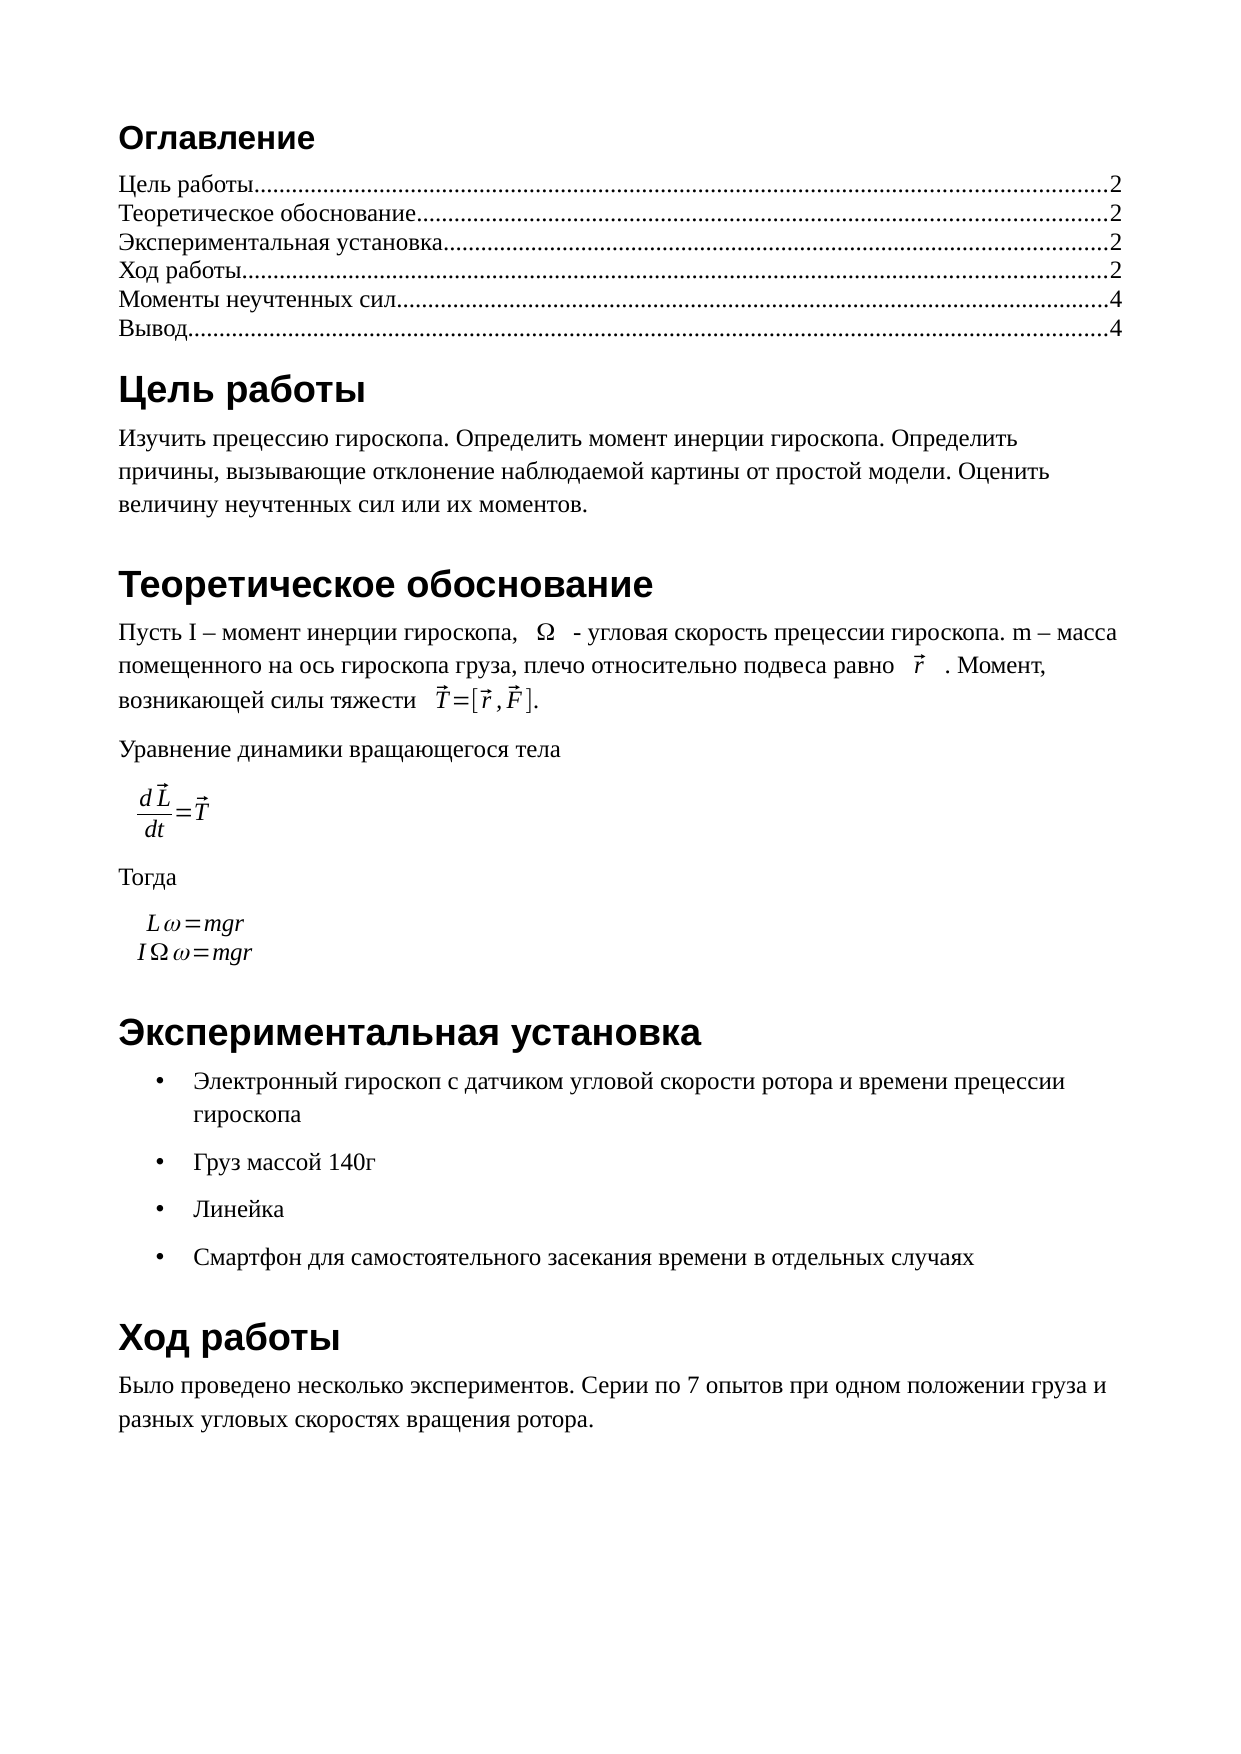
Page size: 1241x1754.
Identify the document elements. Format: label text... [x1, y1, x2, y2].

subtitle Экспериментальная установка [118, 1010, 1122, 1053]
text Уравнение динамики вращающегося тела [118, 734, 1122, 762]
list Смартфон для самостоятельного засекания времени в отдельных случаях [156, 1242, 1122, 1271]
list Электронный гироскоп с датчиком угловой скорости ротора и времени прецессии гироскопа [156, 1066, 1122, 1128]
subtitle Цель работы [118, 367, 1122, 410]
text Тогда [118, 862, 1122, 891]
subtitle Теоретическое обоснование [118, 561, 1122, 605]
text Ход работы 2 [118, 255, 1122, 284]
text Экспериментальная установка 2 [118, 227, 1122, 255]
subtitle Ход работы [118, 1314, 1122, 1358]
text Теоретическое обоснование 2 [118, 198, 1122, 227]
text Цель работы 2 [118, 169, 1122, 198]
subtitle Оглавление [118, 118, 1122, 157]
list Груз массой 140г [156, 1147, 1122, 1175]
text Вывод 4 [118, 313, 1122, 342]
text Изучить прецессию гироскопа. Определить момент инерции гироскопа. Определить причины, вызывающие отклонение наблюдаемой картины от простой модели. Оценить величину неучтенных сил или их моментов. [118, 423, 1122, 517]
text Было проведено несколько экспериментов. Серии по 7 опытов при одном положении груза и разных угловых скоростях вращения ротора. [118, 1371, 1122, 1432]
text Пусть I – момент инерции гироскопа,- угловая скорость прецессии гироскопа. m – масса помещенного на ось гироскопа груза, плечо относительно подвеса равно. Момент, возникающей силы тяжести [118, 617, 1122, 715]
list Линейка [156, 1194, 1122, 1223]
text Моменты неучтенных сил 4 [118, 284, 1122, 313]
